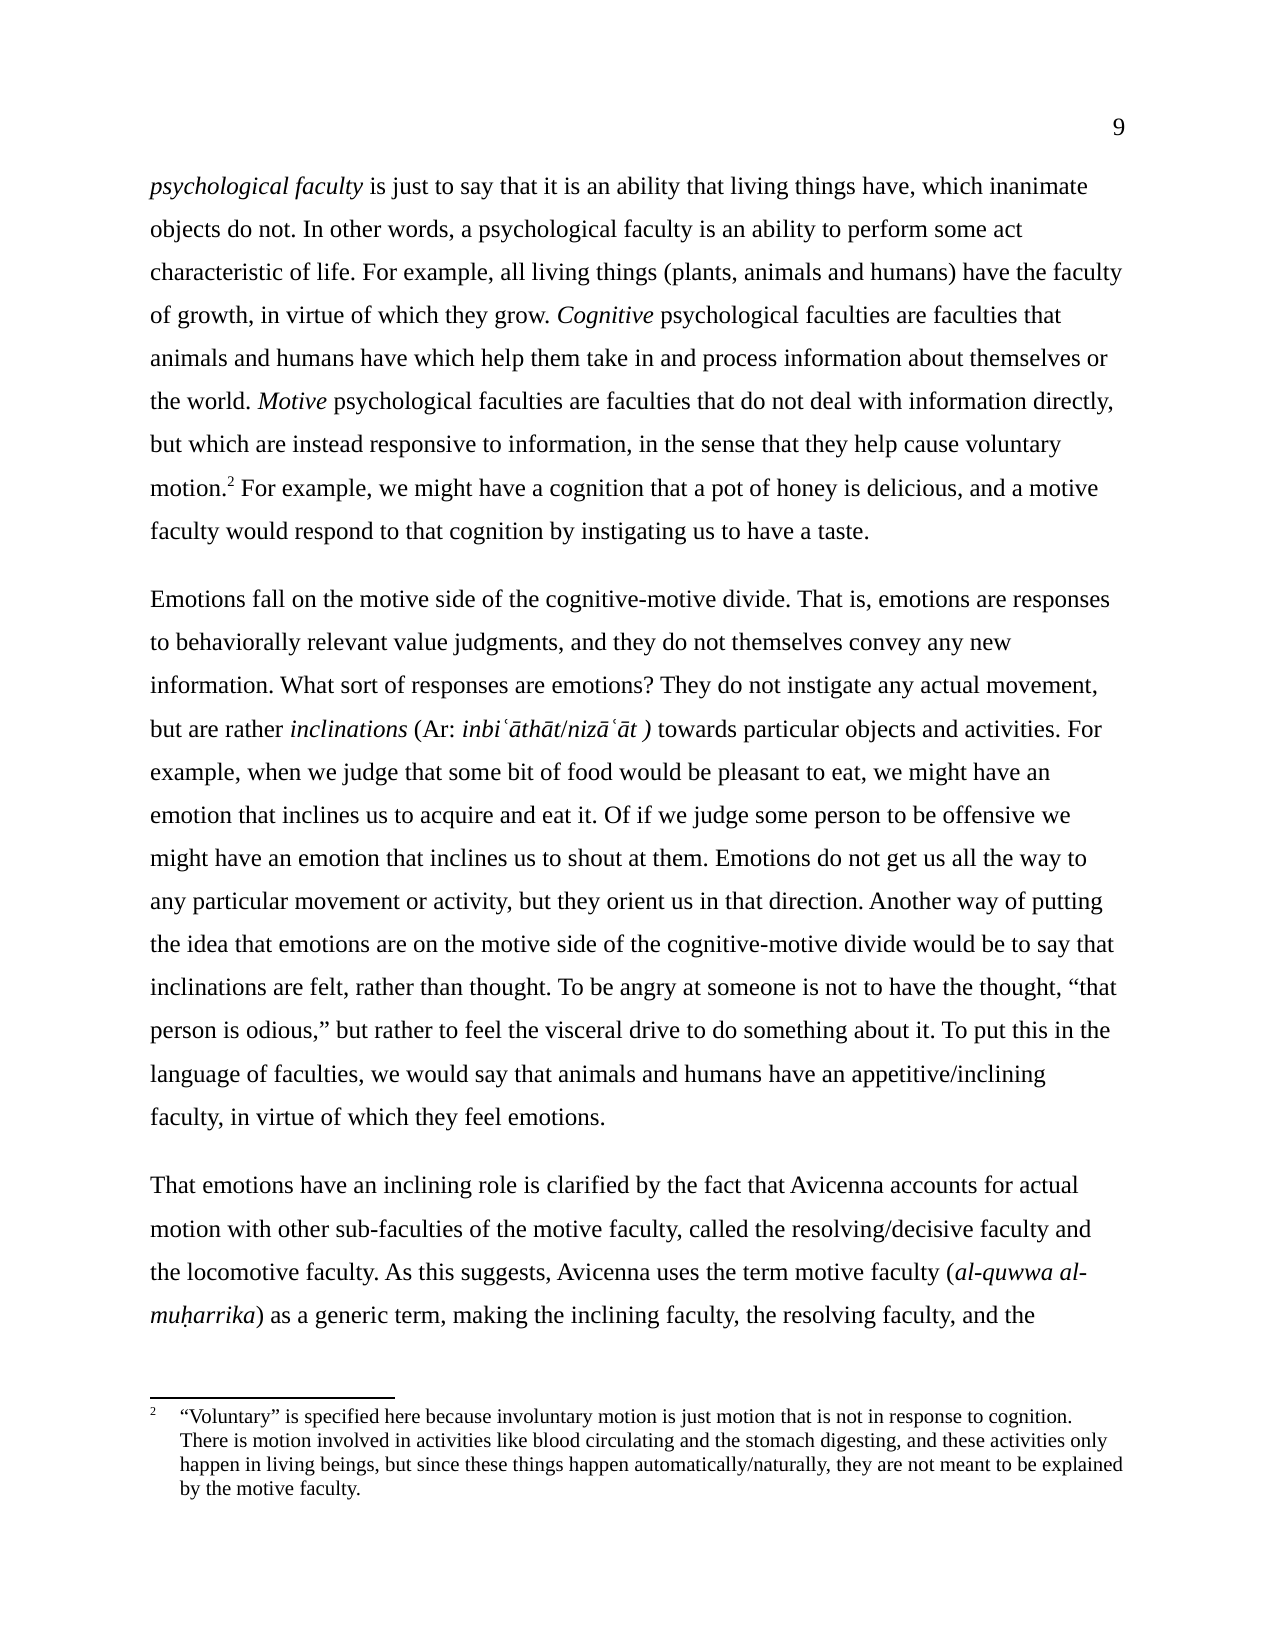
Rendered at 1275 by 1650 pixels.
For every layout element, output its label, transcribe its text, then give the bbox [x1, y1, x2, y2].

text “Voluntary” is specified here because involuntary motion is just motion that is not in response to cognition. There is motion involved in activities like blood circulating and the stomach digesting, and these activities only happen in living beings, but since these things happen automatically/naturally, they are not meant to be explained by the motive faculty. [150, 1404, 1125, 1500]
text Emotions fall on the motive side of the cognitive-motive divide. That is, emotions are responses to behaviorally relevant value judgments, and they do not themselves convey any new information. What sort of responses are emotions? They do not instigate any actual movement, but are rather inclinations (Ar: inbiʿāthāt/nizāʿāt ) towards particular objects and activities. For example, when we judge that some bit of food would be pleasant to eat, we might have an emotion that inclines us to acquire and eat it. Of if we judge some person to be offensive we might have an emotion that inclines us to shout at them. Emotions do not get us all the way to any particular movement or activity, but they orient us in that direction. Another way of putting the idea that emotions are on the motive side of the cognitive-motive divide would be to say that inclinations are felt, rather than thought. To be angry at someone is not to have the thought, “that person is odious,” but rather to feel the visceral drive to do something about it. To put this in the language of faculties, we would say that animals and humans have an appetitive/inclining faculty, in virtue of which they feel emotions. [150, 584, 1125, 1131]
text That emotions have an inclining role is clarified by the fact that Avicenna accounts for actual motion with other sub-faculties of the motive faculty, called the resolving/decisive faculty and the locomotive faculty. As this suggests, Avicenna uses the term motive faculty (al-quwwa al-muḥarrika) as a generic term, making the inclining faculty, the resolving faculty, and the [150, 1171, 1125, 1329]
text psychological faculty is just to say that it is an ability that living things have, which inanimate objects do not. In other words, a psychological faculty is an ability to perform some act characteristic of life. For example, all living things (plants, animals and humans) have the faculty of growth, in virtue of which they grow. Cognitive psychological faculties are faculties that animals and humans have which help them take in and process information about themselves or the world. Motive psychological faculties are faculties that do not deal with information directly, but which are instead responsive to information, in the sense that they help cause voluntary motion. For example, we might have a cognition that a pot of honey is delicious, and a motive faculty would respond to that cognition by instigating us to have a taste. [150, 171, 1125, 544]
